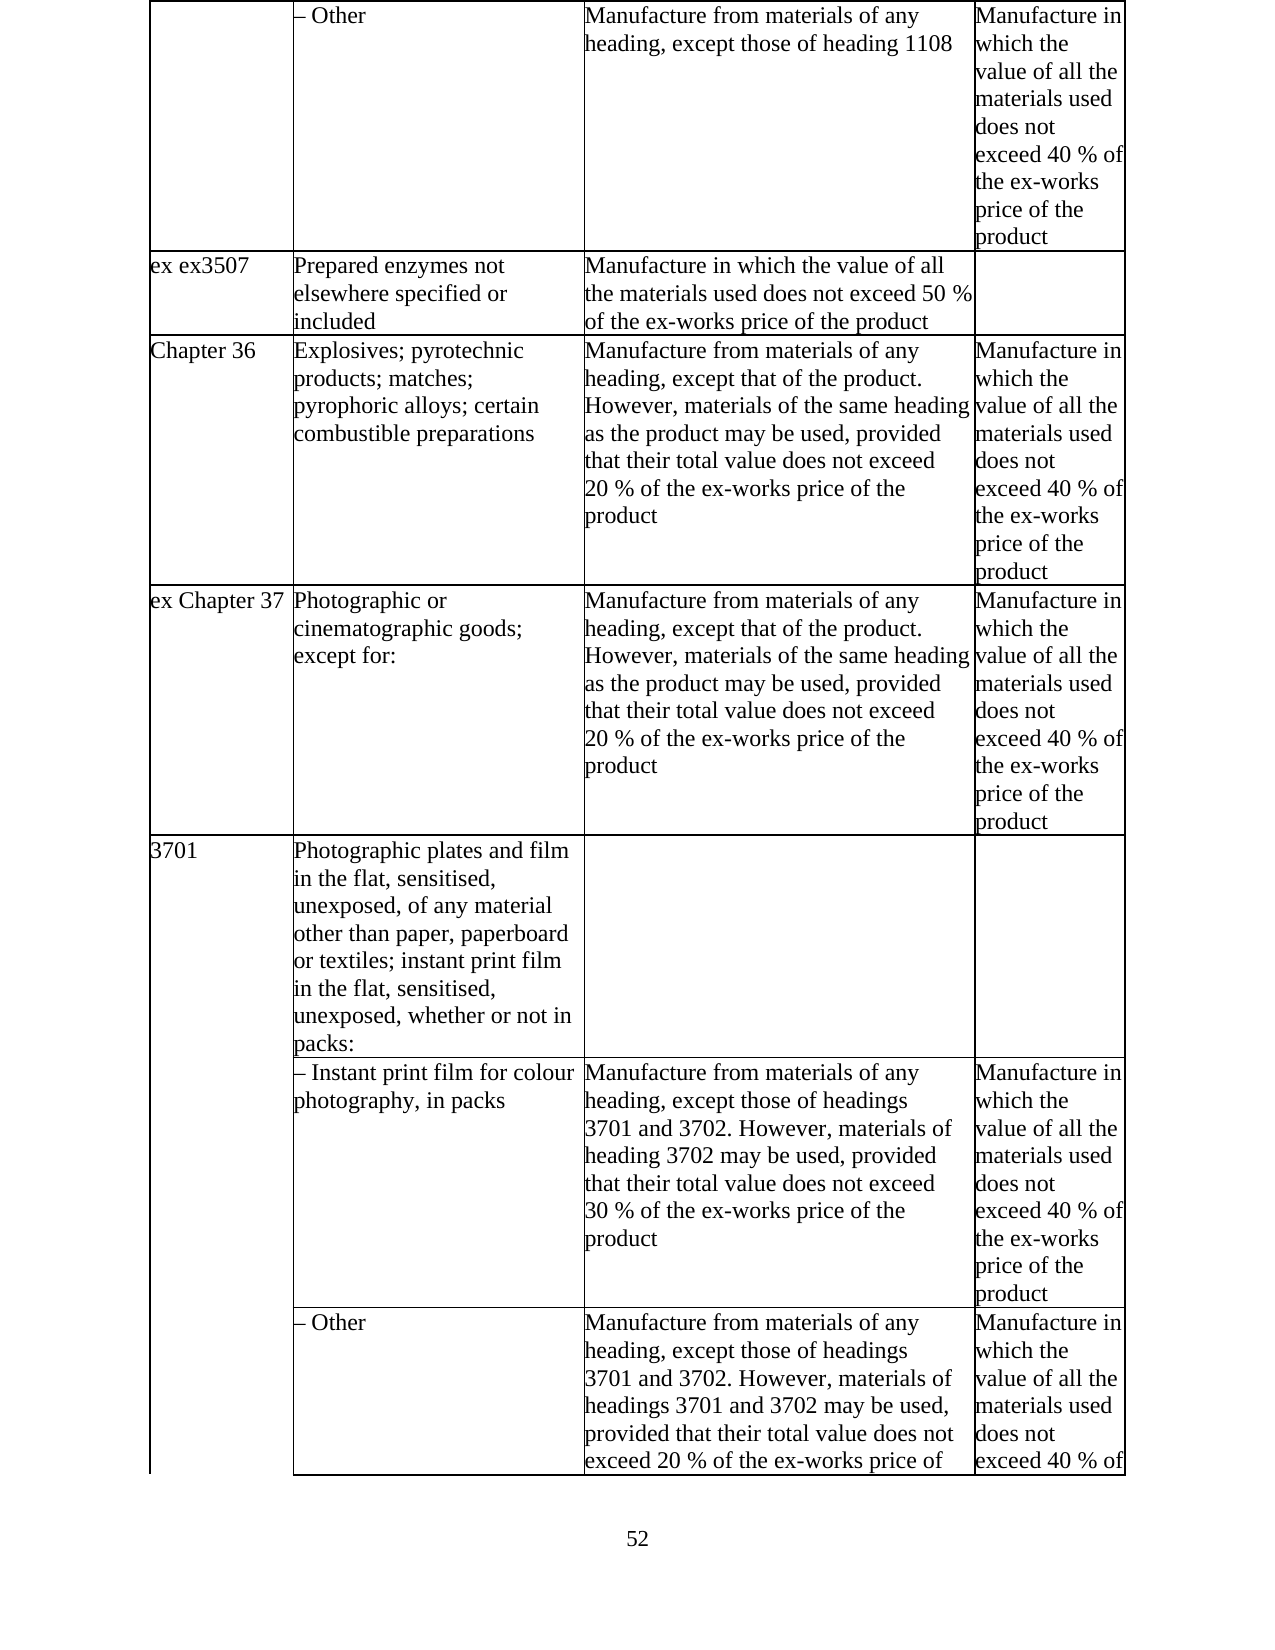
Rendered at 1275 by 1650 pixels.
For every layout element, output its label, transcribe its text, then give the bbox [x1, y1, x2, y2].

table_cell ex Chapter 37 [151, 586, 293, 834]
table_cell – Instant print film for colour photography, in packs [294, 1058, 584, 1307]
table_cell 3701 [151, 836, 293, 1474]
table_cell Manufacture in which the value of all the materials used does not exceed 40 % of the ex-works price of the product [976, 586, 1124, 834]
table_cell – Other [294, 1308, 584, 1474]
table_cell ex ex3507 [151, 252, 293, 334]
table_cell Manufacture from materials of any heading, except those of headings 3701 and 3702. However, materials of heading 3702 may be used, provided that their total value does not exceed 30 % of the ex-works price of the product [585, 1058, 974, 1307]
table_cell [151, 2, 293, 250]
table_cell Chapter 36 [151, 336, 293, 584]
table_cell Manufacture from materials of any heading, except that of the product. However, materials of the same heading as the product may be used, provided that their total value does not exceed 20 % of the ex-works price of the product [585, 336, 974, 584]
table_cell Manufacture in which the value of all the materials used does not exceed 50 % of the ex-works price of the product [585, 252, 974, 334]
table_cell Manufacture in which the value of all the materials used does not exceed 40 % of [976, 1308, 1124, 1474]
table_cell Photographic plates and film in the flat, sensitised, unexposed, of any material other than paper, paperboard or textiles; instant print film in the flat, sensitised, unexposed, whether or not in packs: [294, 836, 584, 1057]
table_cell [585, 836, 974, 1057]
table_cell Manufacture from materials of any heading, except that of the product. However, materials of the same heading as the product may be used, provided that their total value does not exceed 20 % of the ex-works price of the product [585, 586, 974, 834]
table_cell Manufacture from materials of any heading, except those of headings 3701 and 3702. However, materials of headings 3701 and 3702 may be used, provided that their total value does not exceed 20 % of the ex-works price of [585, 1308, 974, 1474]
table_cell Manufacture in which the value of all the materials used does not exceed 40 % of the ex-works price of the product [976, 2, 1124, 250]
table_cell Manufacture from materials of any heading, except those of heading 1108 [585, 2, 974, 250]
table_cell Explosives; pyrotechnic products; matches; pyrophoric alloys; certain combustible preparations [294, 336, 584, 584]
table_cell Photographic or cinematographic goods; except for: [294, 586, 584, 834]
table_cell [976, 252, 1124, 334]
table_cell Prepared enzymes not elsewhere specified or included [294, 252, 584, 334]
table_cell Manufacture in which the value of all the materials used does not exceed 40 % of the ex-works price of the product [976, 1058, 1124, 1307]
table_cell [976, 836, 1124, 1057]
table_cell Manufacture in which the value of all the materials used does not exceed 40 % of the ex-works price of the product [976, 336, 1124, 584]
table_cell – Other [294, 2, 584, 250]
